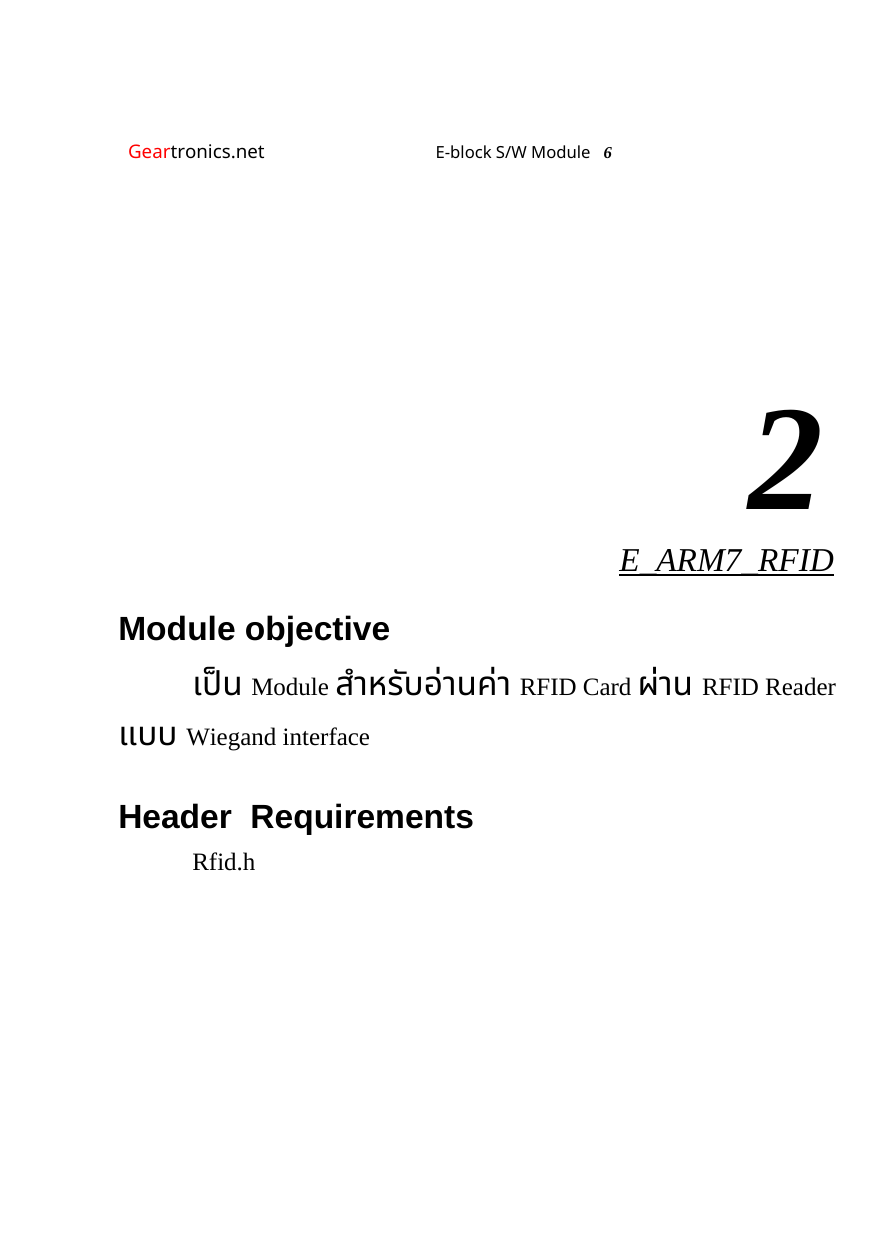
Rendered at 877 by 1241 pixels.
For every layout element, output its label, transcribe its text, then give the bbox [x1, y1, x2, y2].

title E_ARM7_RFID [118, 542, 837, 579]
text เป็น Module สำหรับอ่านค่า RFID Card ผ่าน RFID Reader แบบ Wiegand interface [118, 660, 837, 761]
subtitle Header Requirements [118, 798, 837, 836]
text 2 [118, 376, 837, 542]
text Rfid.h [118, 848, 837, 876]
subtitle Module objective [118, 610, 837, 647]
